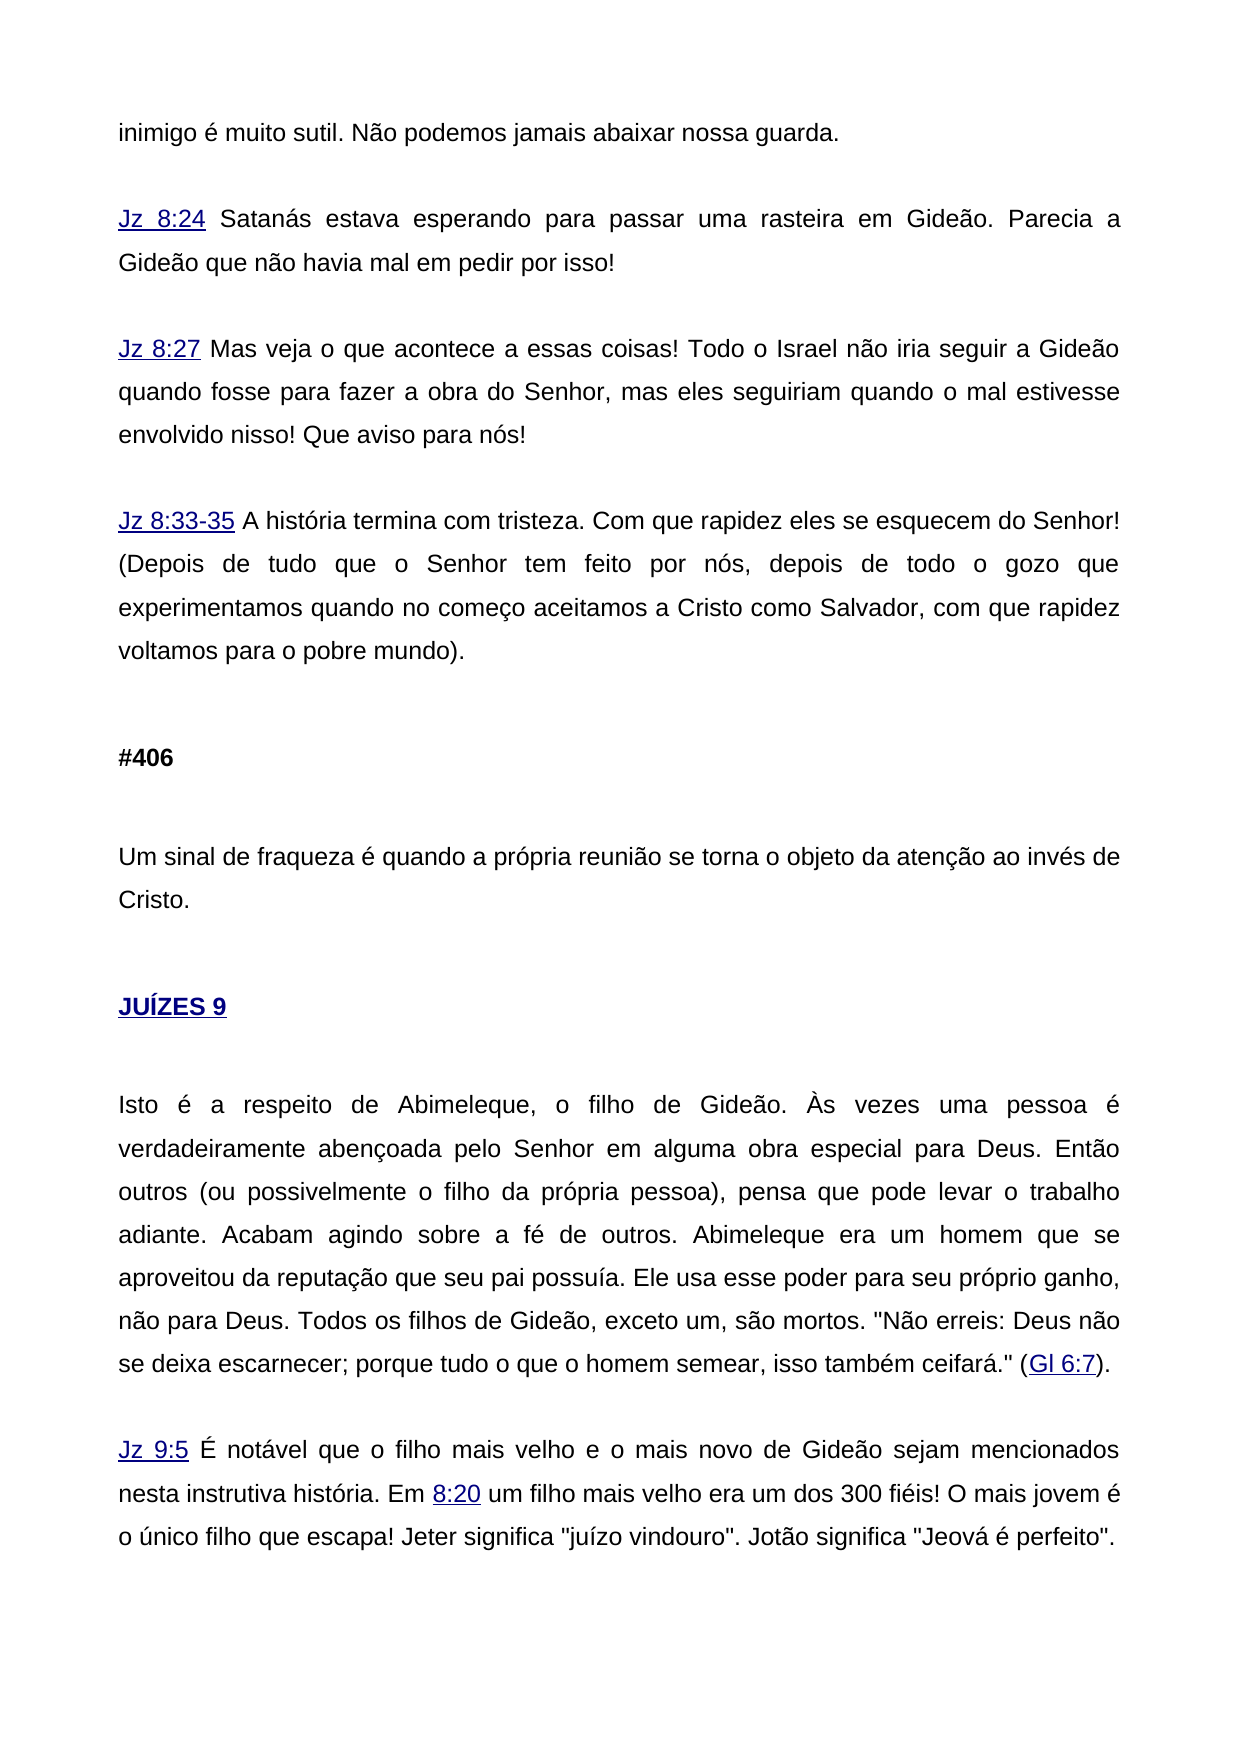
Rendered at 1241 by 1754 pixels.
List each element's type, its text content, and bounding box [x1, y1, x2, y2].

text inimigo é muito sutil. Não podemos jamais abaixar nossa guarda. [118, 118, 1122, 147]
text Um sinal de fraqueza é quando a própria reunião se torna o objeto da atenção ao invés de Cristo. [118, 841, 1122, 913]
text Jz 8:33-35 A história termina com tristeza. Com que rapidez eles se esquecem do Senhor! (Depois de tudo que o Senhor tem feito por nós, depois de todo o gozo que experimentamos quando no começo aceitamos a Cristo como Salvador, com que rapidez voltamos para o pobre mundo). [118, 506, 1122, 664]
subtitle JUÍZES 9 [118, 992, 1122, 1020]
text Jz 8:27 Mas veja o que acontece a essas coisas! Todo o Israel não iria seguir a Gideão quando fosse para fazer a obra do Senhor, mas eles seguiriam quando o mal estivesse envolvido nisso! Que aviso para nós! [118, 334, 1122, 449]
text Isto é a respeito de Abimeleque, o filho de Gideão. Às vezes uma pessoa é verdadeiramente abençoada pelo Senhor em alguma obra especial para Deus. Então outros (ou possivelmente o filho da própria pessoa), pensa que pode levar o trabalho adiante. Acabam agindo sobre a fé de outros. Abimeleque era um homem que se aproveitou da reputação que seu pai possuía. Ele usa esse poder para seu próprio ganho, não para Deus. Todos os filhos de Gideão, exceto um, são mortos. "Não erreis: Deus não se deixa escarnecer; porque tudo o que o homem semear, isso também ceifará." (Gl 6:7). [118, 1090, 1122, 1378]
text Jz 8:24 Satanás estava esperando para passar uma rasteira em Gideão. Parecia a Gideão que não havia mal em pedir por isso! [118, 204, 1122, 276]
subtitle #406 [118, 743, 1122, 771]
text Jz 9:5 É notável que o filho mais velho e o mais novo de Gideão sejam mencionados nesta instrutiva história. Em 8:20 um filho mais velho era um dos 300 fiéis! O mais jovem é o único filho que escapa! Jeter significa "juízo vindouro". Jotão significa "Jeová é perfeito". [118, 1435, 1122, 1550]
